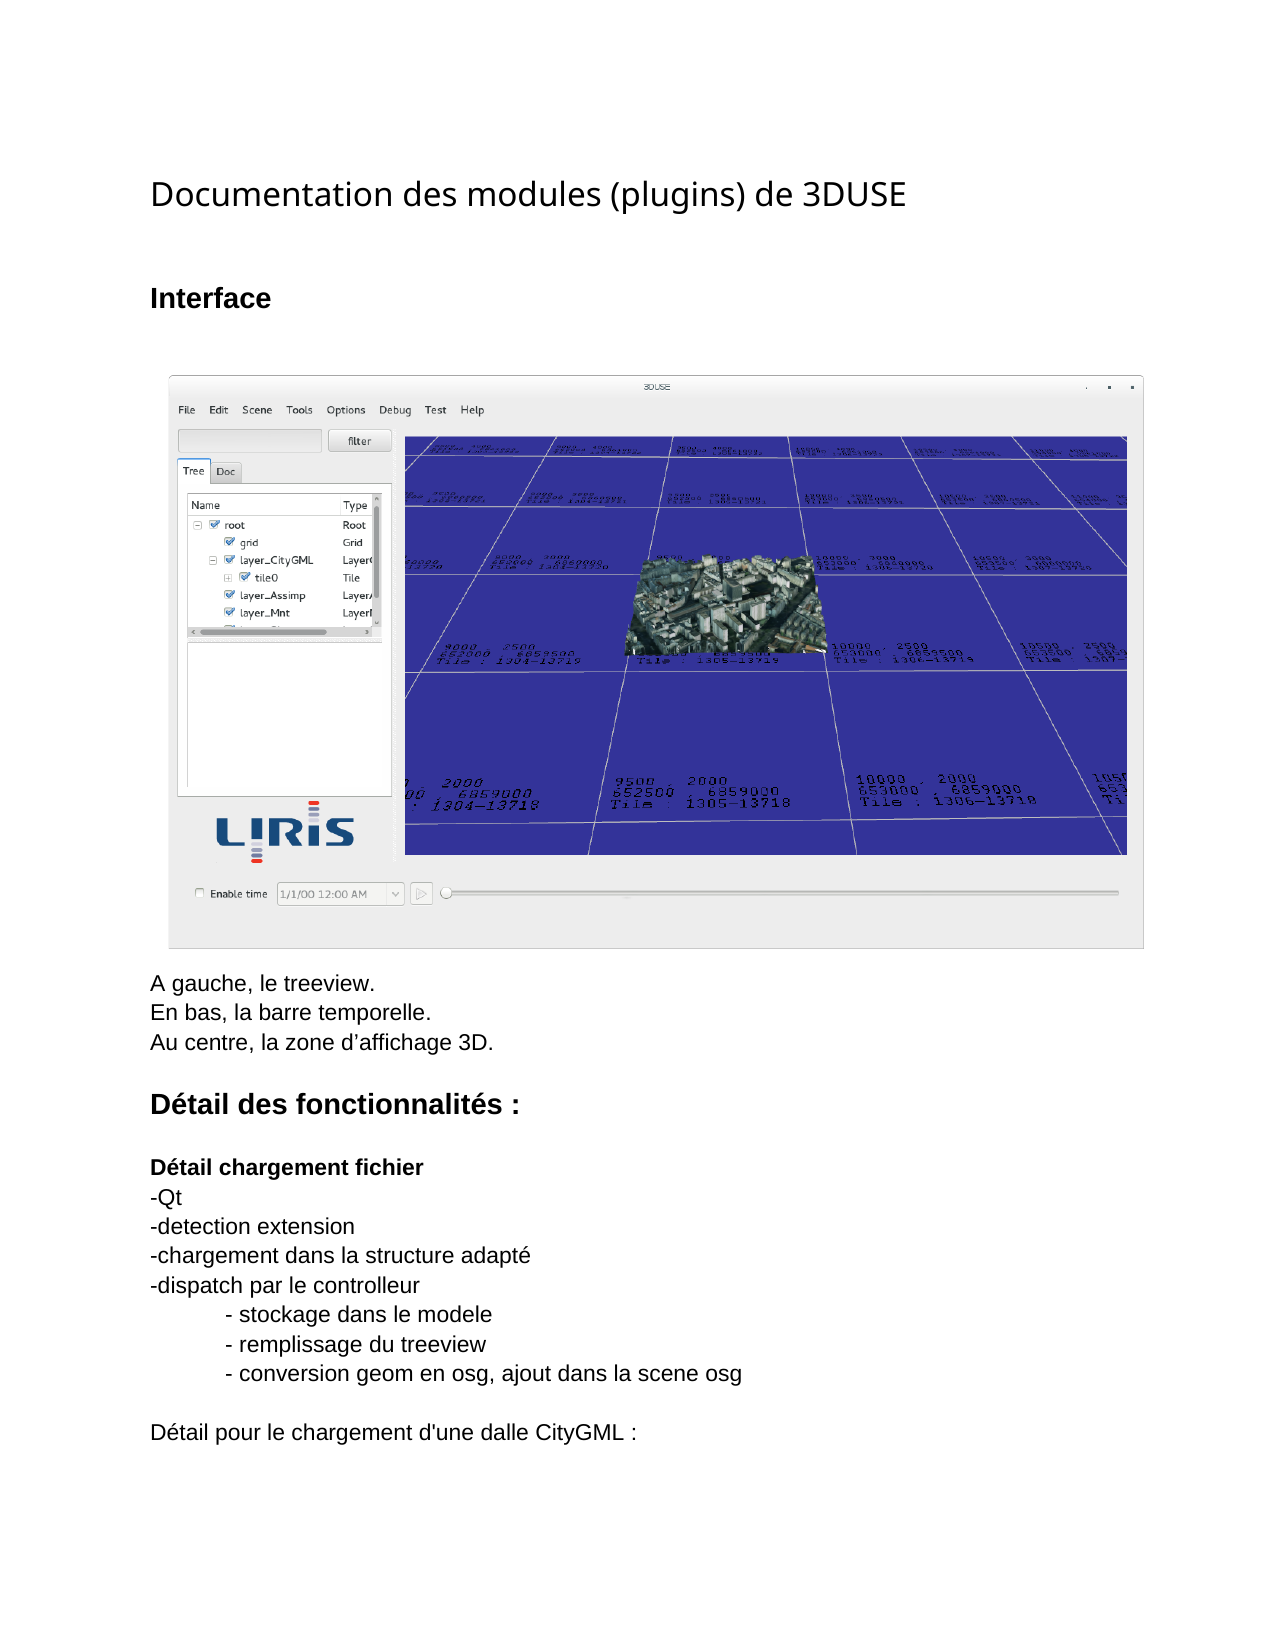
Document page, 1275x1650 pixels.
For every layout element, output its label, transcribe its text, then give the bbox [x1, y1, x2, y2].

text - stockage dans le modele [150, 1302, 1125, 1327]
text -chargement dans la structure adapté [150, 1243, 1125, 1269]
text -Qt [150, 1184, 1125, 1210]
text -detection extension [150, 1214, 1125, 1239]
text Détail pour le chargement d'une dalle CityGML : [150, 1419, 1125, 1445]
text A gauche, le treeview. [150, 971, 1125, 996]
text Détail des fonctionnalités : [150, 1088, 1125, 1121]
text - conversion geom en osg, ajout dans la scene osg [150, 1361, 1125, 1386]
subtitle Documentation des modules (plugins) de 3DUSE [150, 171, 1125, 216]
text - remplissage du treeview [150, 1331, 1125, 1357]
text -dispatch par le controlleur [150, 1272, 1125, 1298]
text Interface [150, 282, 1125, 314]
text En bas, la barre temporelle. [150, 1000, 1125, 1026]
picture [168, 375, 1144, 949]
text Détail chargement fichier [150, 1155, 1125, 1181]
text Au centre, la zone d’affichage 3D. [150, 1029, 1125, 1055]
